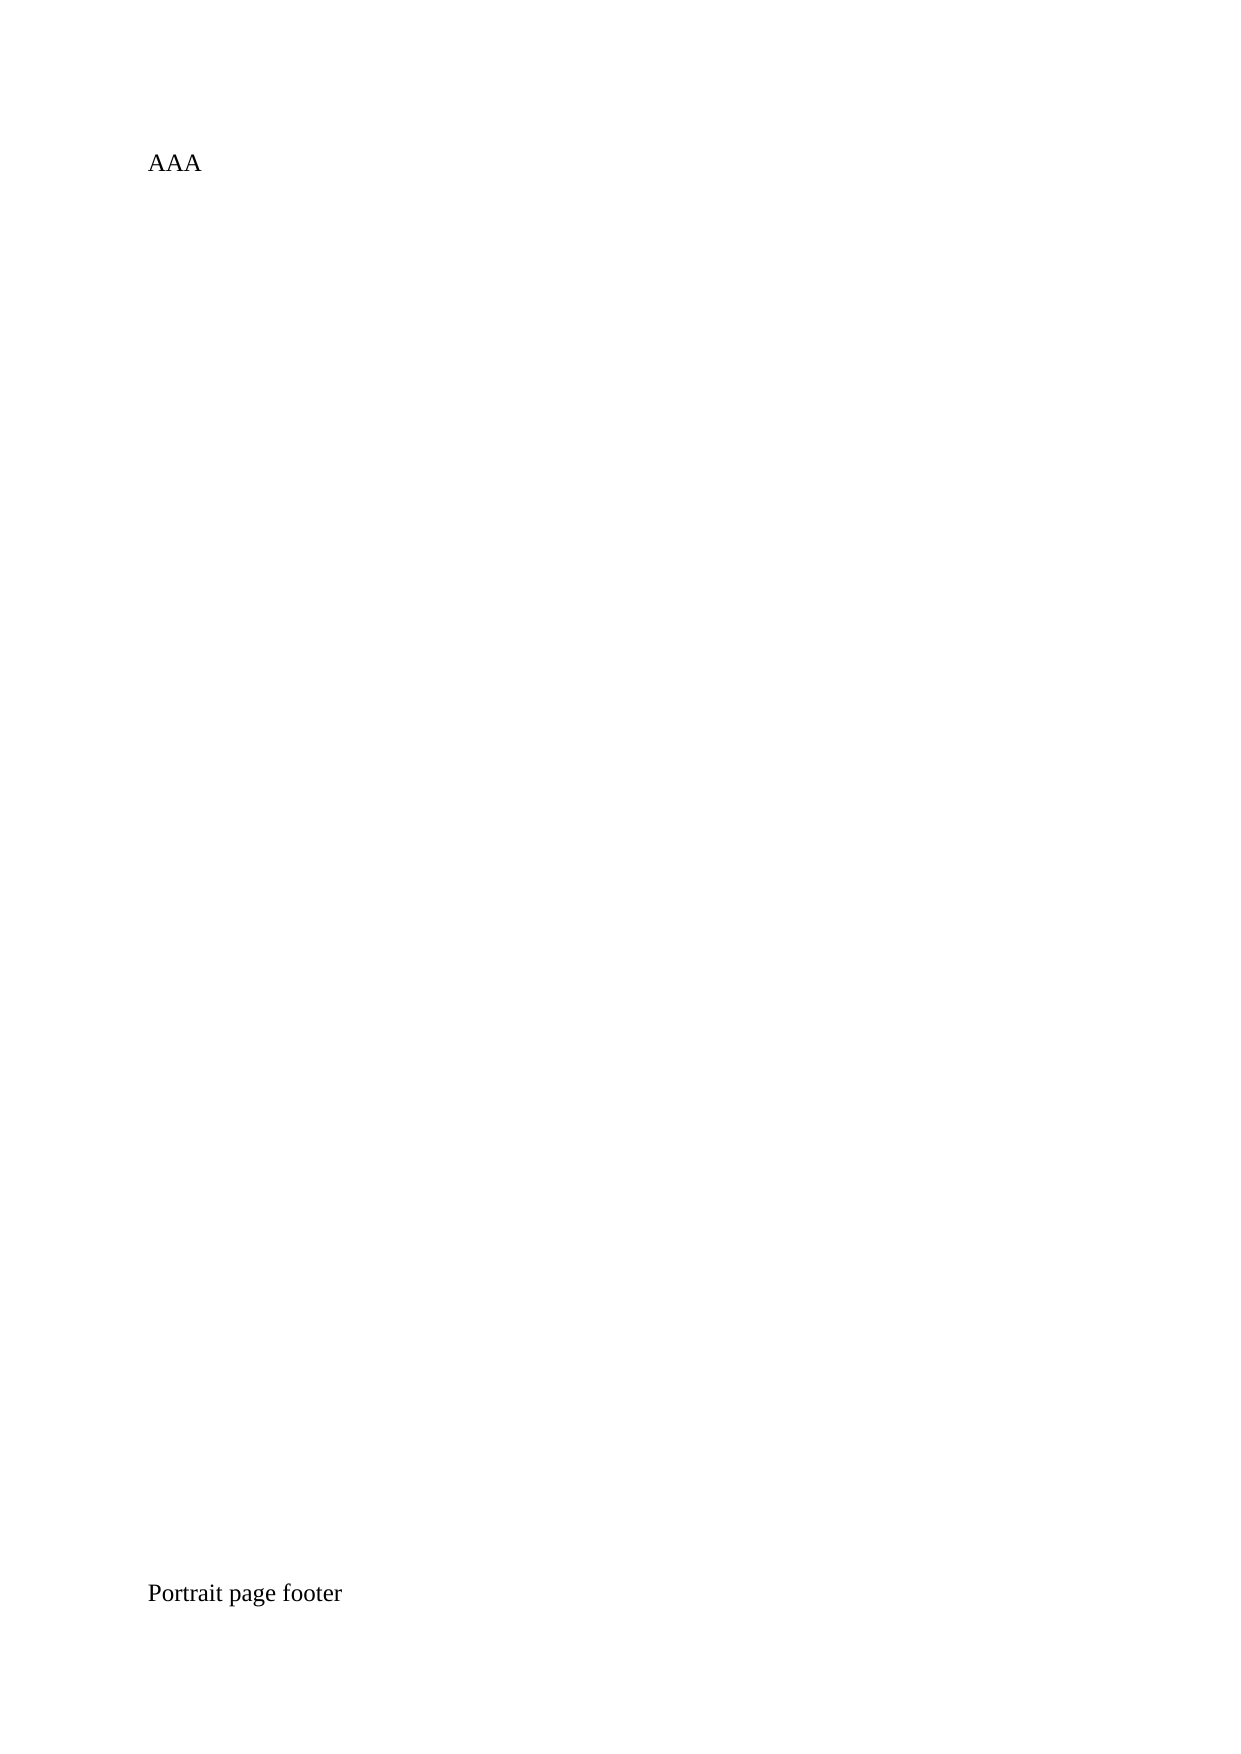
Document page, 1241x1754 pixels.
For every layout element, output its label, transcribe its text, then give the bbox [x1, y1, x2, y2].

text AAA [148, 148, 1093, 176]
